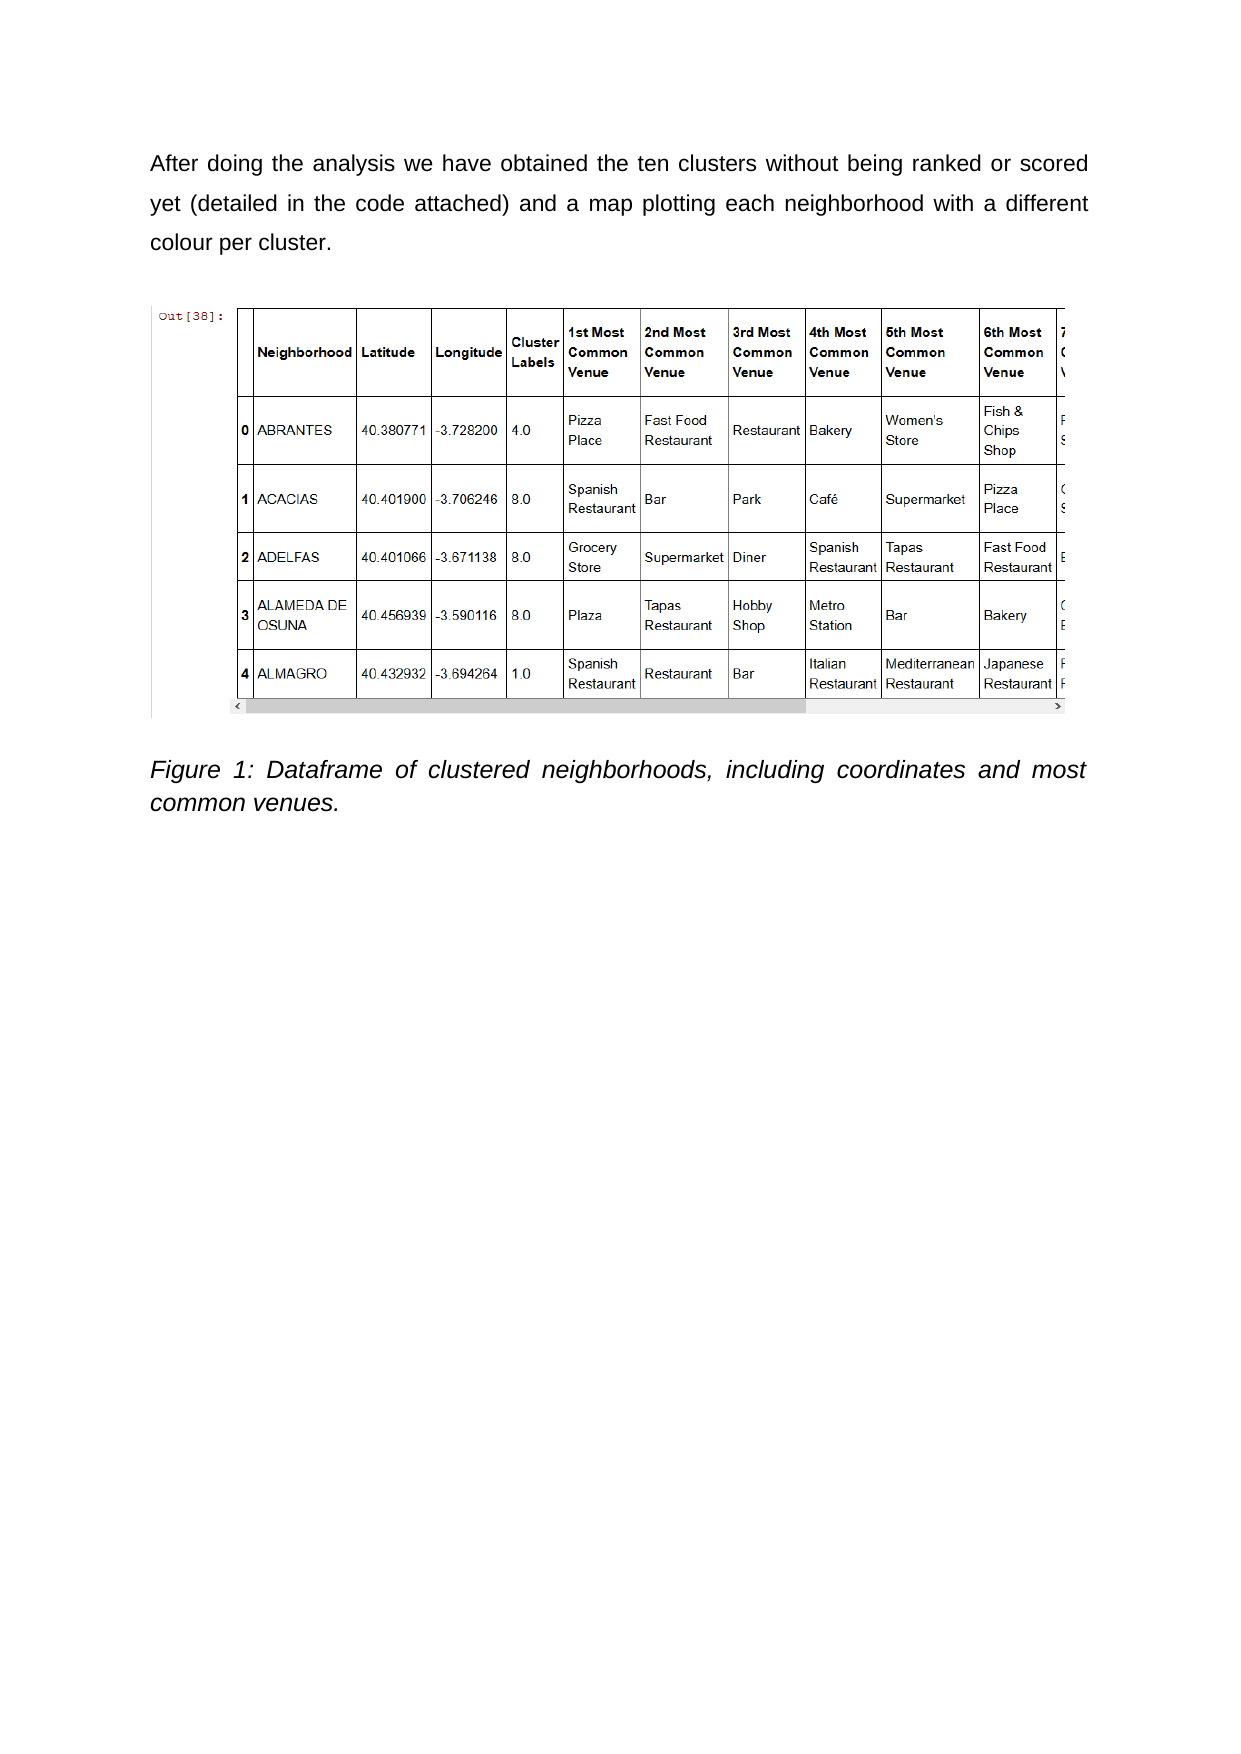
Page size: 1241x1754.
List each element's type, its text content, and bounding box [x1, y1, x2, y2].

text Figure 1: Dataframe of clustered neighborhoods, including coordinates and most common venues. [150, 755, 1090, 817]
text After doing the analysis we have obtained the ten clusters without being ranked or scored yet (detailed in the code attached) and a map plotting each neighborhood with a different colour per cluster. [150, 150, 1090, 255]
